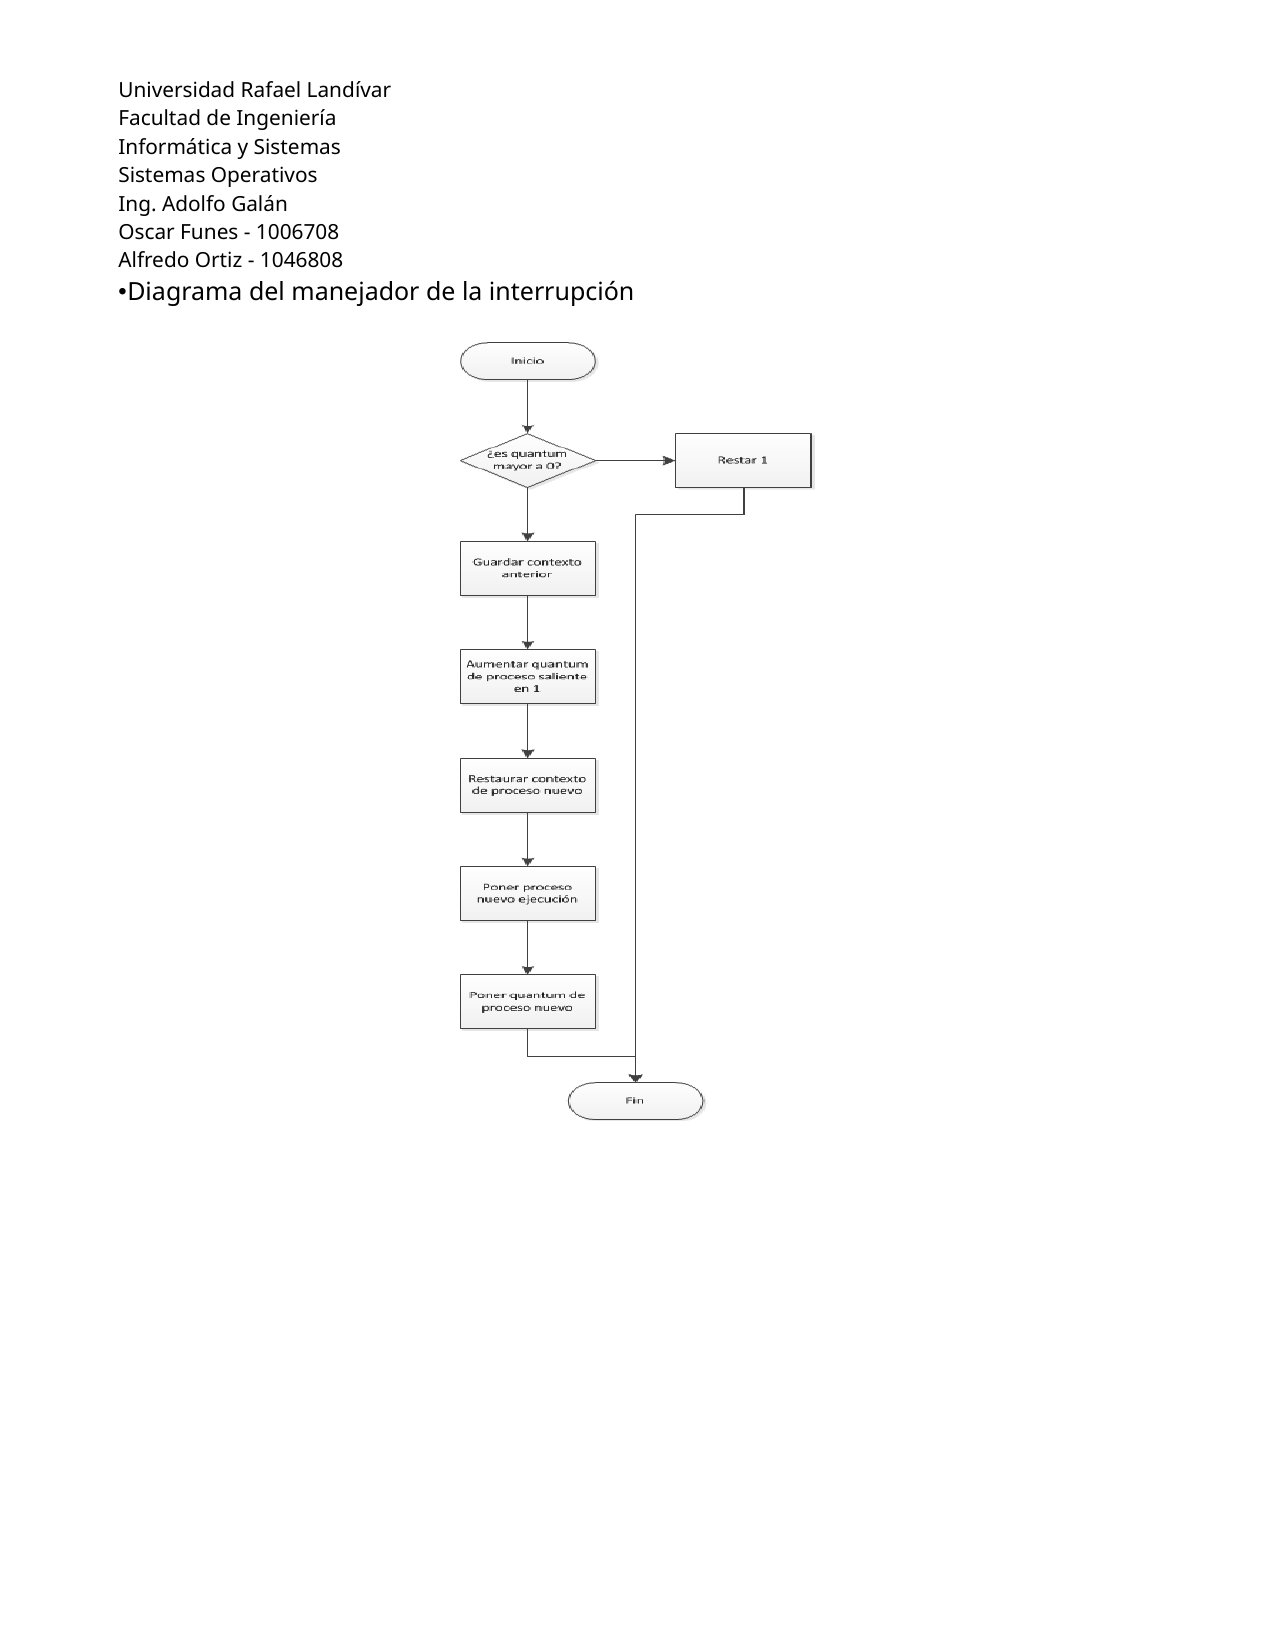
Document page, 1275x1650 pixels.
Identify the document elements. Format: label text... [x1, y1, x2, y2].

list Diagrama del manejador de la interrupción [118, 274, 1157, 308]
